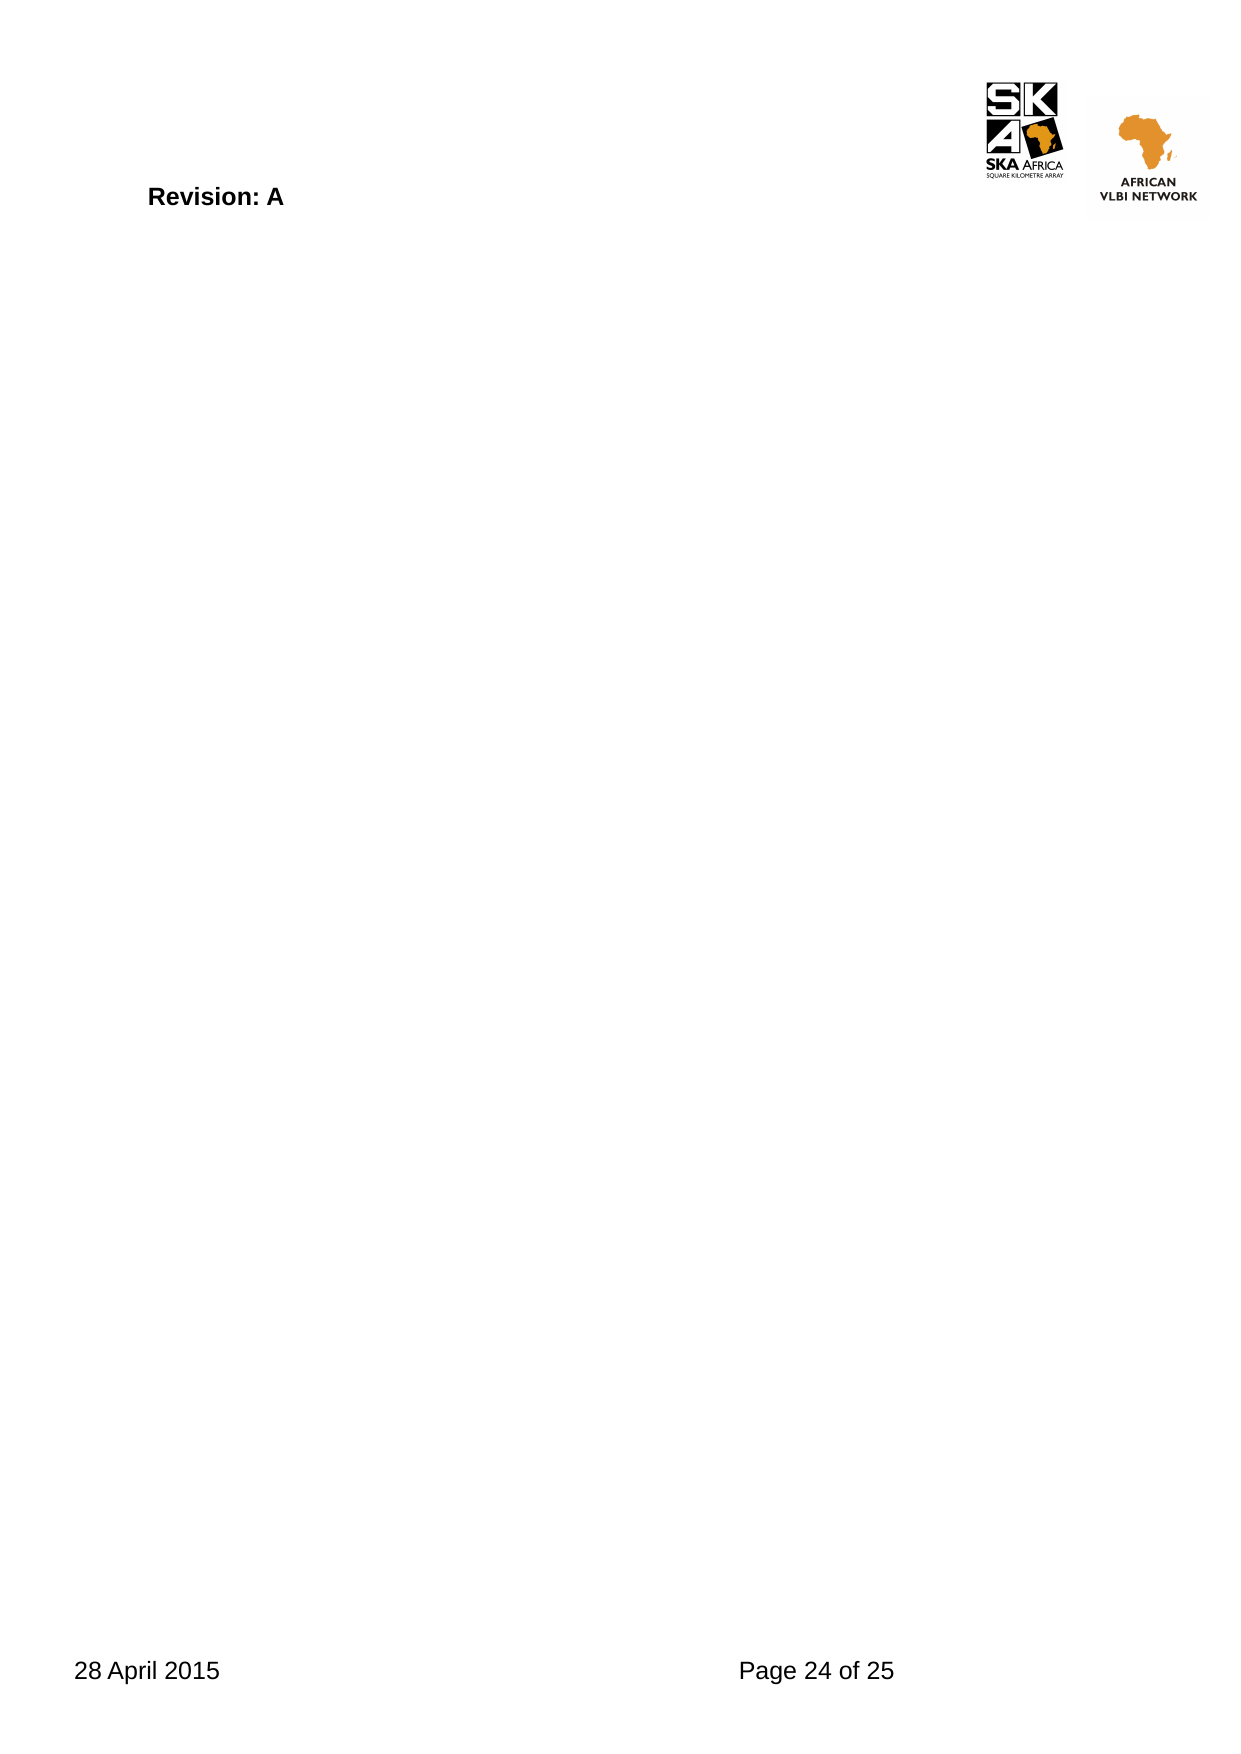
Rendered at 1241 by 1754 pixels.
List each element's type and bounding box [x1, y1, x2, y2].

picture [983, 80, 1067, 181]
picture [1086, 96, 1211, 220]
